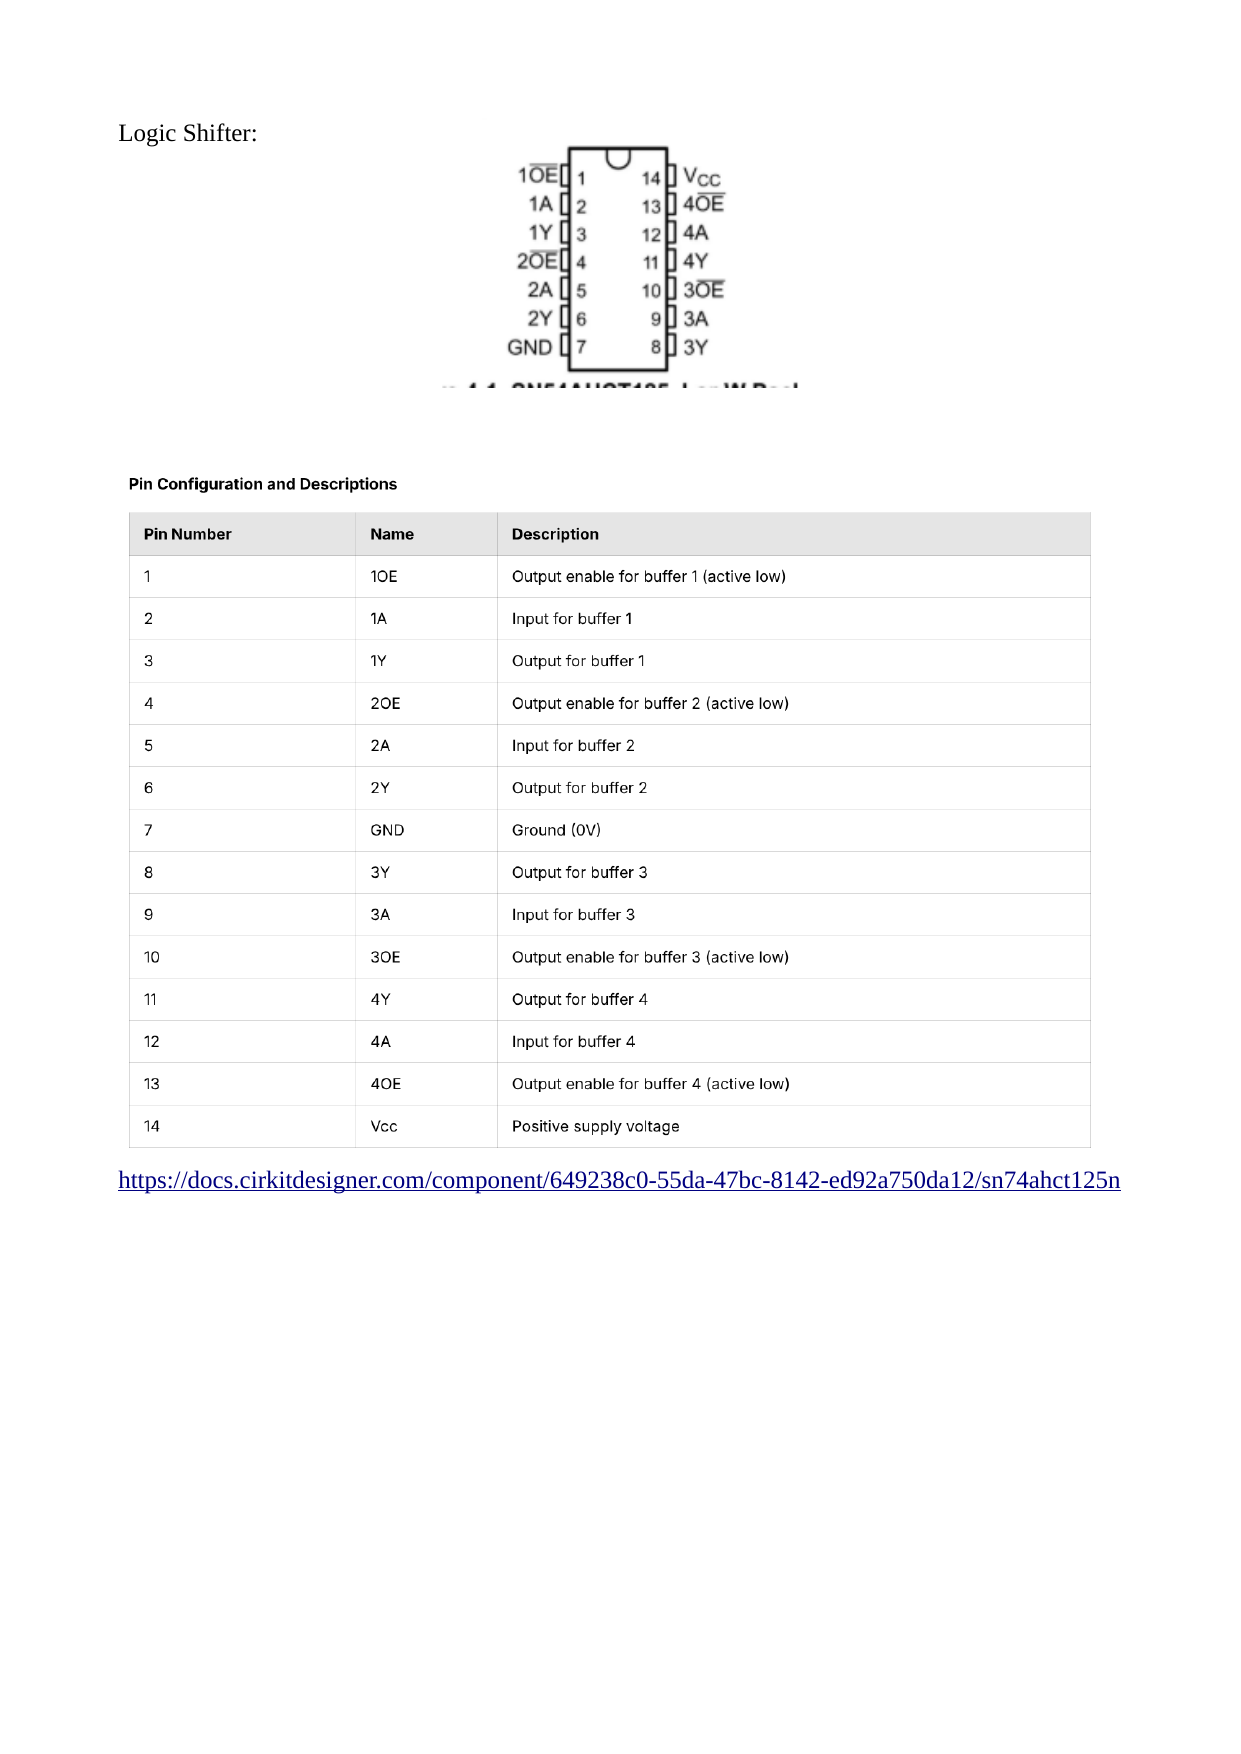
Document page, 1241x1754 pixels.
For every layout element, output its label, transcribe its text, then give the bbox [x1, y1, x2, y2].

picture [118, 463, 1123, 1165]
text [799, 118, 1122, 147]
text Logic Shifter: [118, 118, 442, 147]
text https://docs.cirkitdesigner.com/component/649238c0-55da-47bc-8142-ed92a750da12/sn74ahct125n [118, 1165, 1122, 1194]
picture [442, 118, 799, 388]
